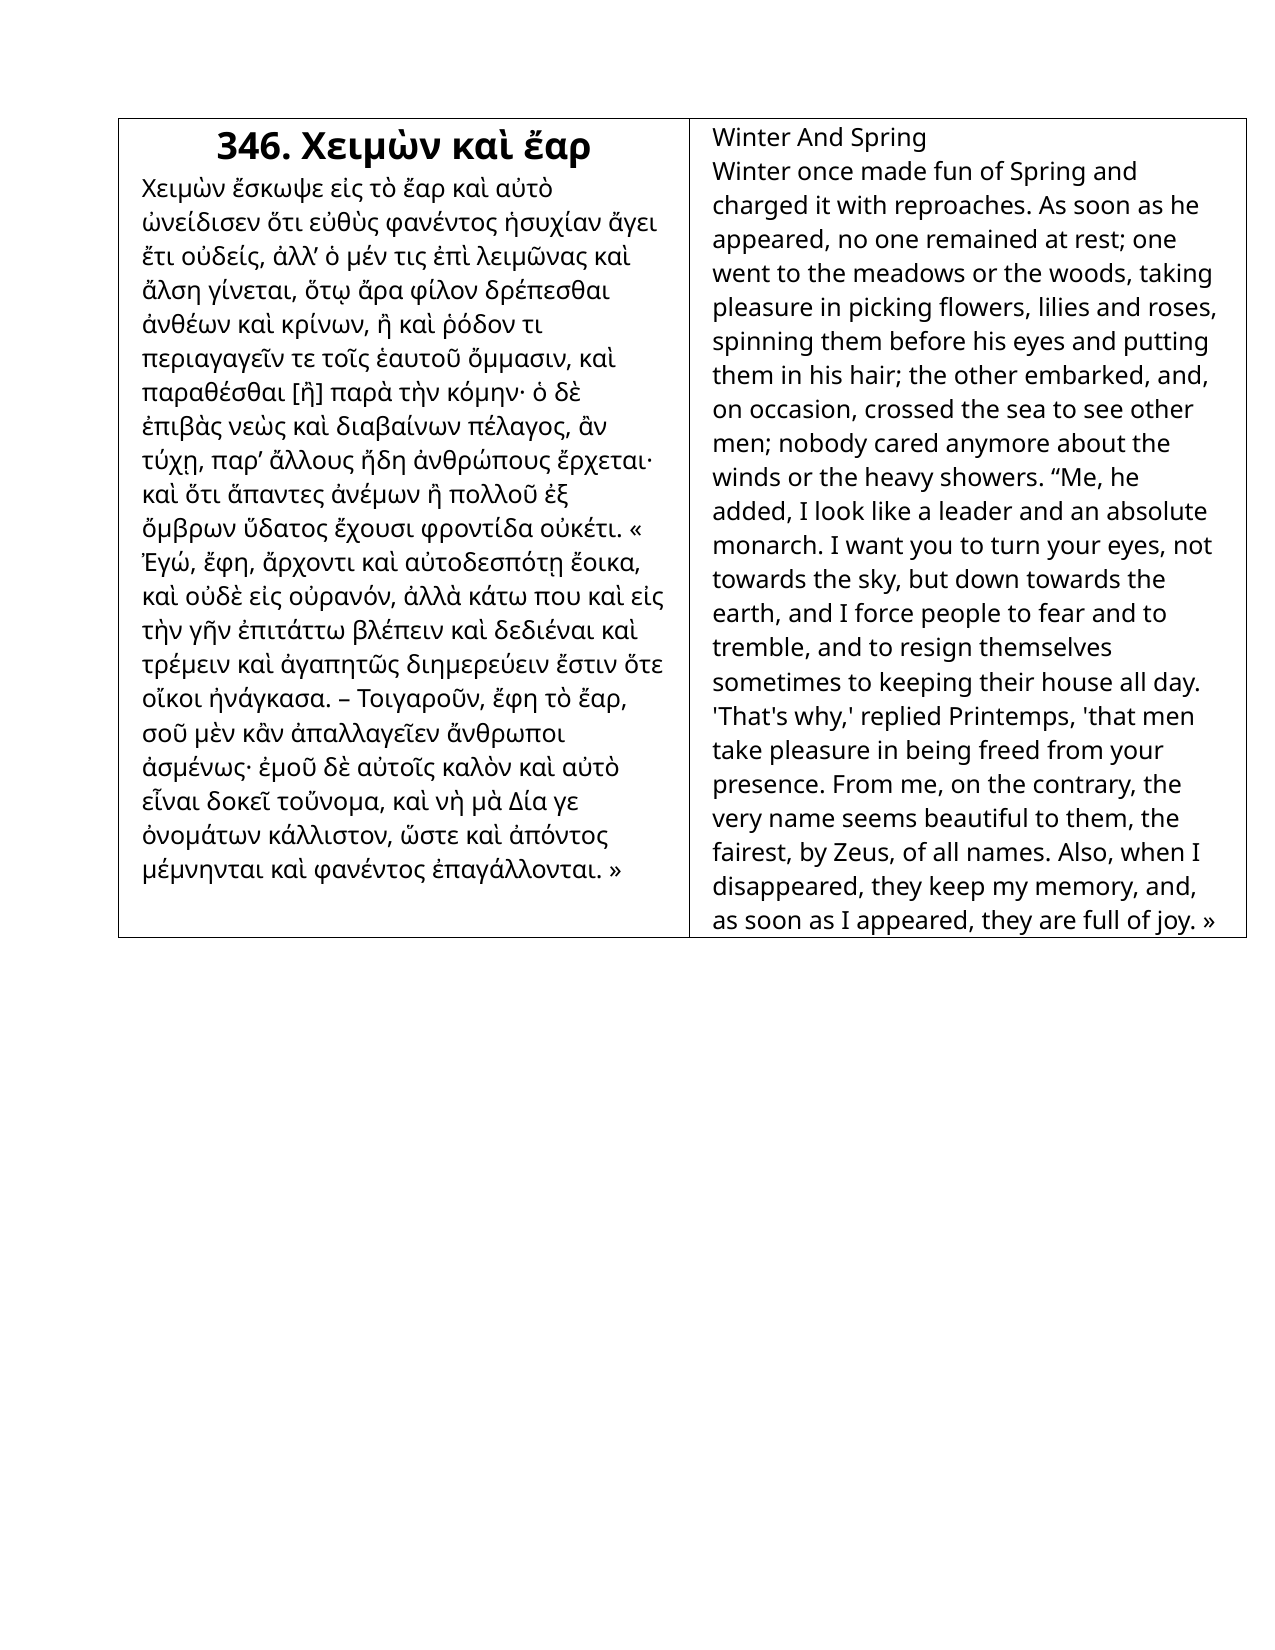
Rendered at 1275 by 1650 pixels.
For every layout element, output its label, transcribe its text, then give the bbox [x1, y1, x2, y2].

table_cell Winter And Spring Winter once made fun of Spring and charged it with reproaches. As soon as he appeared, no one remained at rest; one went to the meadows or the woods, taking pleasure in picking flowers, lilies and roses, spinning them before his eyes and putting them in his hair; the other embarked, and, on occasion, crossed the sea to see other men; nobody cared anymore about the winds or the heavy showers. “Me, he added, I look like a leader and an absolute monarch. I want you to turn your eyes, not towards the sky, but down towards the earth, and I force people to fear and to tremble, and to resign themselves sometimes to keeping their house all day. 'That's why,' replied Printemps, 'that men take pleasure in being freed from your presence. From me, on the contrary, the very name seems beautiful to them, the fairest, by Zeus, of all names. Also, when I disappeared, they keep my memory, and, as soon as I appeared, they are full of joy. » [690, 119, 1246, 937]
table_cell 346. Χειμὼν καὶ ἔαρ Χειμὼν ἔσκωψε εἰς τὸ ἔαρ καὶ αὐτὸ ὠνείδισεν ὅτι εὐθὺς φανέντος ἡσυχίαν ἄγει ἔτι οὐδείς, ἀλλ’ ὁ μέν τις ἐπὶ λειμῶνας καὶ ἄλση γίνεται, ὅτῳ ἄρα φίλον δρέπεσθαι ἀνθέων καὶ κρίνων, ἢ καὶ ῥόδον τι περιαγαγεῖν τε τοῖς ἑαυτοῦ ὄμμασιν, καὶ παραθέσθαι [ἢ] παρὰ τὴν κόμην· ὁ δὲ ἐπιβὰς νεὼς καὶ διαβαίνων πέλαγος, ἂν τύχῃ, παρ’ ἄλλους ἤδη ἀνθρώπους ἔρχεται· καὶ ὅτι ἅπαντες ἀνέμων ἢ πολλοῦ ἐξ ὄμβρων ὕδατος ἔχουσι φροντίδα οὐκέτι. « Ἐγώ, ἔφη, ἄρχοντι καὶ αὐτοδεσπότῃ ἔοικα, καὶ οὐδὲ εἰς οὐρανόν, ἀλλὰ κάτω που καὶ εἰς τὴν γῆν ἐπιτάττω βλέπειν καὶ δεδιέναι καὶ τρέμειν καὶ ἀγαπητῶς διημερεύειν ἔστιν ὅτε οἴκοι ἠνάγκασα. – Τοιγαροῦν, ἔφη τὸ ἔαρ, σοῦ μὲν κἂν ἀπαλλαγεῖεν ἄνθρωποι ἀσμένως· ἐμοῦ δὲ αὐτοῖς καλὸν καὶ αὐτὸ εἶναι δοκεῖ τοὔνομα, καὶ νὴ μὰ Δία γε ὀνομάτων κάλλιστον, ὥστε καὶ ἀπόντος μέμνηνται καὶ φανέντος ἐπαγάλλονται. » [119, 119, 689, 937]
